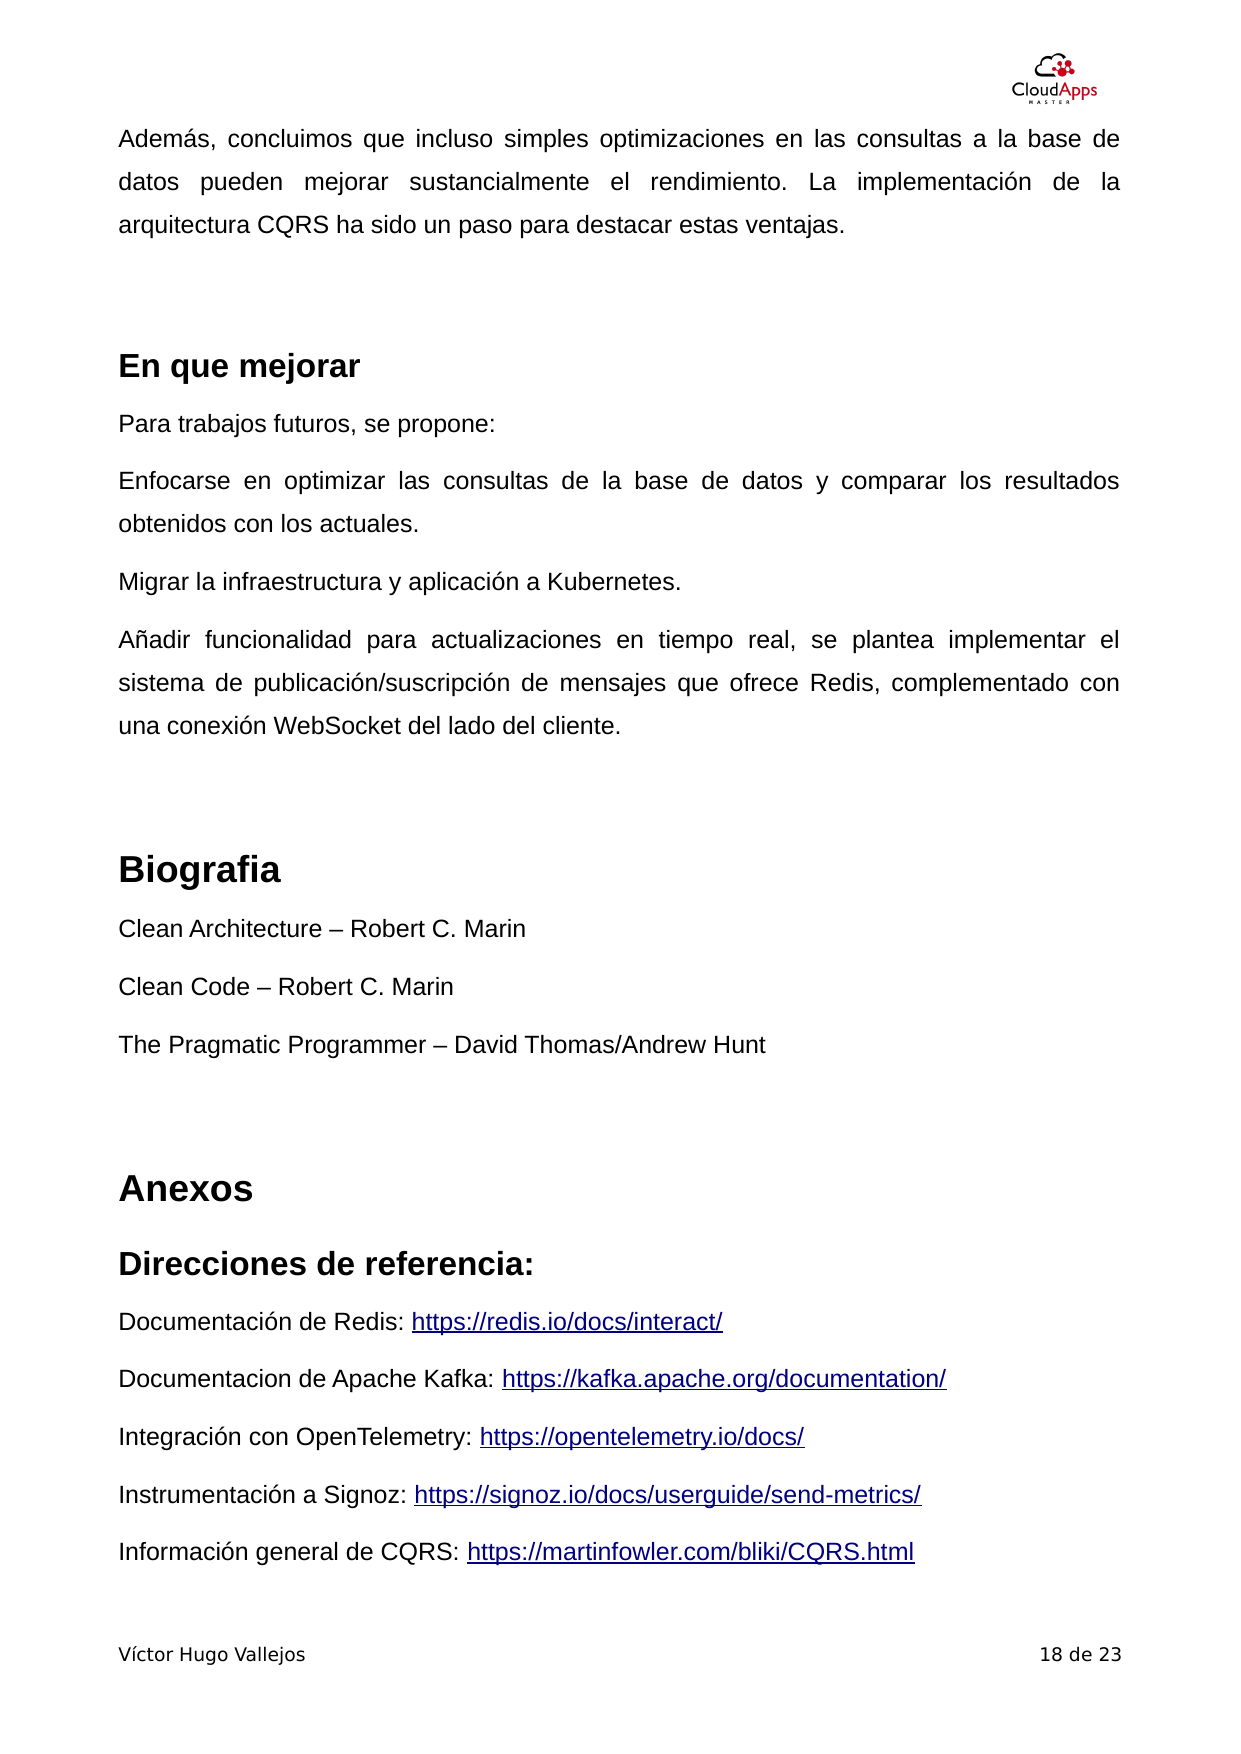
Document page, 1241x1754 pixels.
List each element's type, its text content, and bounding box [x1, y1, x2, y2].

text Instrumentación a Signoz: https://signoz.io/docs/userguide/send-metrics/ [118, 1479, 1122, 1508]
text Documentación de Redis: https://redis.io/docs/interact/ [118, 1306, 1122, 1335]
subtitle Anexos [118, 1166, 1122, 1209]
text Clean Architecture – Robert C. Marin [118, 914, 1122, 943]
text Para trabajos futuros, se propone: [118, 409, 1122, 437]
text Además, concluimos que incluso simples optimizaciones en las consultas a la base de datos pueden mejorar sustancialmente el rendimiento. La implementación de la arquitectura CQRS ha sido un paso para destacar estas ventajas. [118, 124, 1122, 239]
text Añadir funcionalidad para actualizaciones en tiempo real, se plantea implementar el sistema de publicación/suscripción de mensajes que ofrece Redis, complementado con una conexión WebSocket del lado del cliente. [118, 625, 1122, 740]
subtitle Direcciones de referencia: [118, 1244, 1122, 1283]
picture [992, 49, 1117, 107]
text The Pragmatic Programmer – David Thomas/Andrew Hunt [118, 1029, 1122, 1058]
subtitle Biografia [118, 847, 1122, 891]
subtitle En que mejorar [118, 347, 1122, 385]
text Información general de CQRS: https://martinfowler.com/bliki/CQRS.html [118, 1537, 1122, 1566]
text Clean Code – Robert C. Marin [118, 972, 1122, 1001]
text Documentacion de Apache Kafka: https://kafka.apache.org/documentation/ [118, 1364, 1122, 1393]
text Migrar la infraestructura y aplicación a Kubernetes. [118, 567, 1122, 596]
text Enfocarse en optimizar las consultas de la base de datos y comparar los resultados obtenidos con los actuales. [118, 466, 1122, 538]
text Integración con OpenTelemetry: https://opentelemetry.io/docs/ [118, 1422, 1122, 1451]
